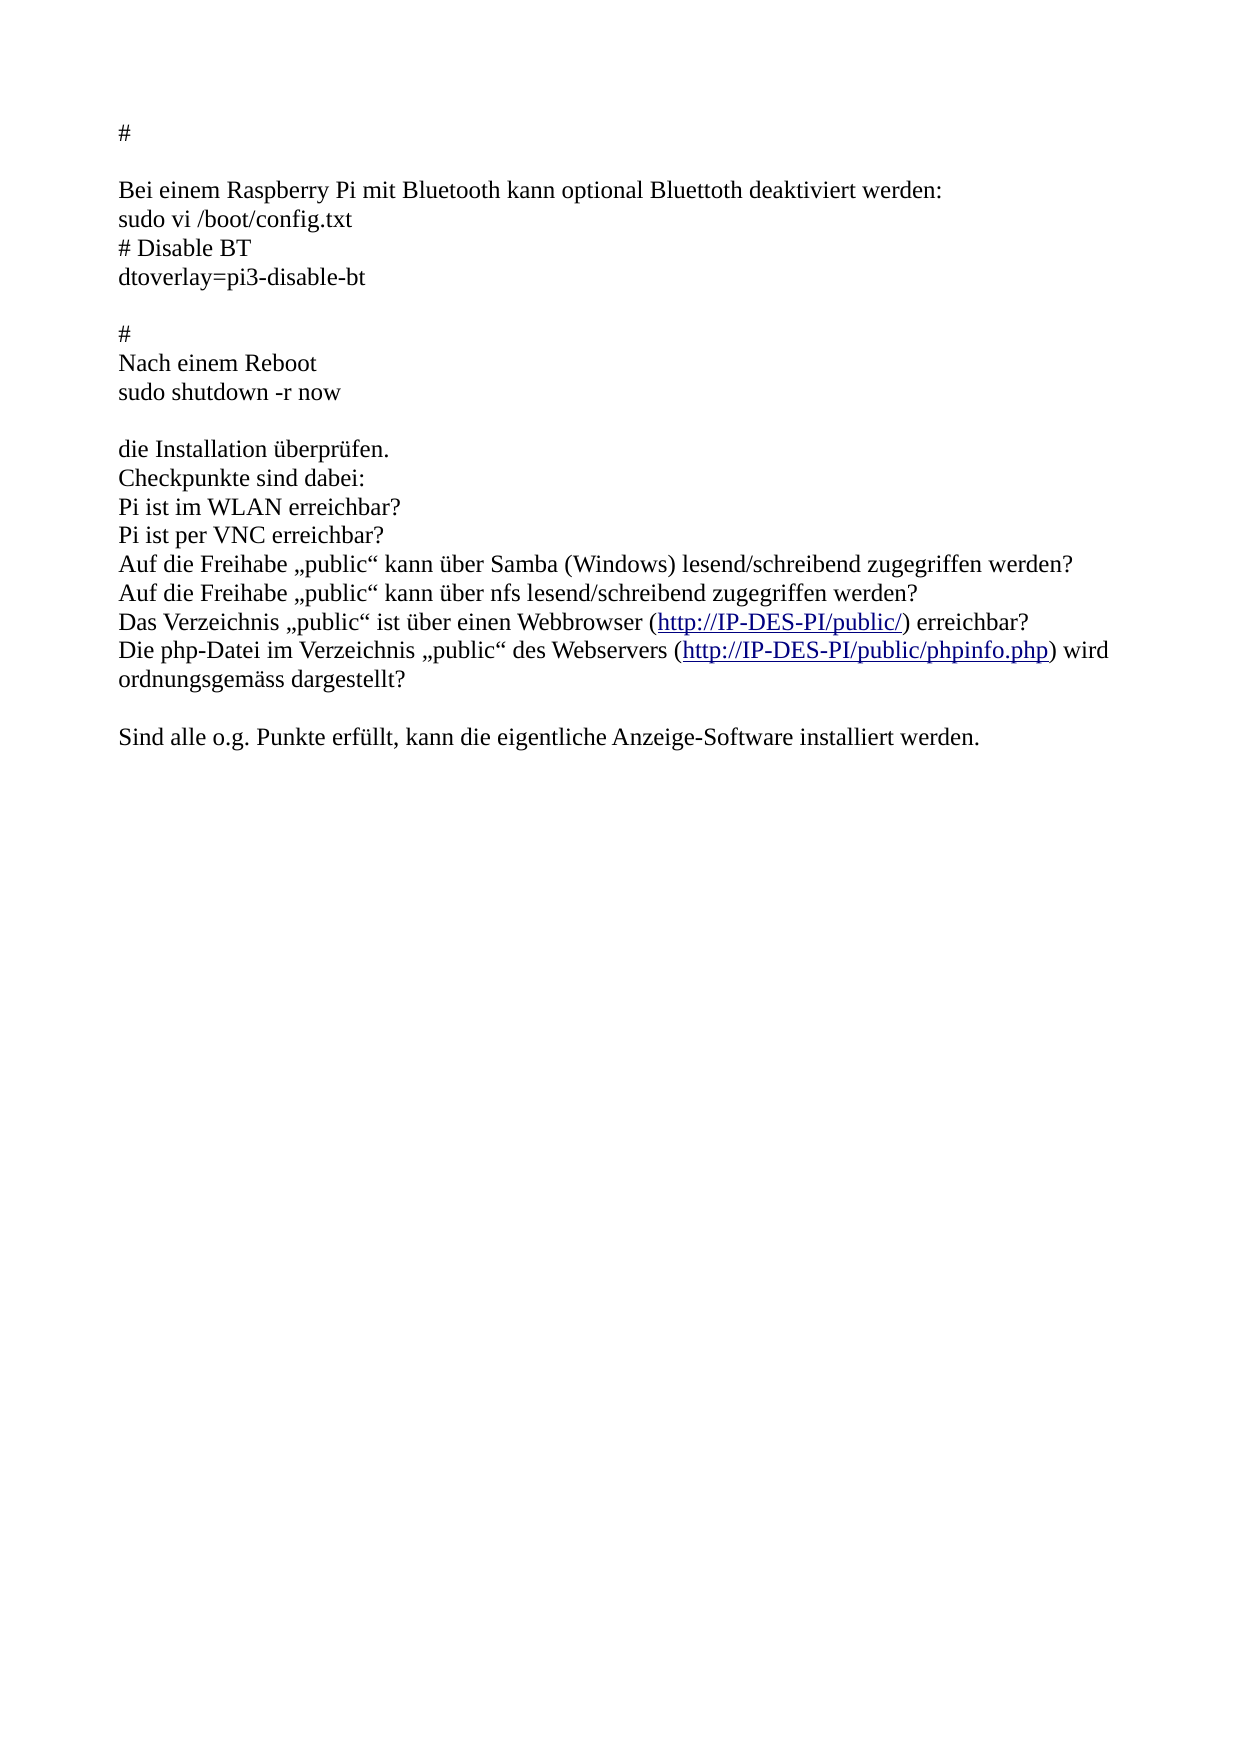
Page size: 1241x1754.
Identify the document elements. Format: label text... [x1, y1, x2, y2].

text Auf die Freihabe „public“ kann über nfs lesend/schreibend zugegriffen werden? [118, 578, 1122, 607]
text dtoverlay=pi3-disable-bt [118, 262, 1122, 291]
text Checkpunkte sind dabei: [118, 463, 1122, 492]
text # Disable BT [118, 233, 1122, 262]
text Pi ist im WLAN erreichbar? [118, 492, 1122, 521]
text Auf die Freihabe „public“ kann über Samba (Windows) lesend/schreibend zugegriffen werden? [118, 549, 1122, 578]
text Die php-Datei im Verzeichnis „public“ des Webservers (http://IP-DES-PI/public/phpinfo.php) wird ordnungsgemäss dargestellt? [118, 636, 1122, 693]
text Nach einem Reboot [118, 348, 1122, 377]
text sudo shutdown -r now [118, 377, 1122, 406]
text Das Verzeichnis „public“ ist über einen Webbrowser (http://IP-DES-PI/public/) erreichbar? [118, 607, 1122, 636]
text Sind alle o.g. Punkte erfüllt, kann die eigentliche Anzeige-Software installiert werden. [118, 722, 1122, 751]
text # [118, 118, 1122, 147]
text # [118, 319, 1122, 348]
text sudo vi /boot/config.txt [118, 204, 1122, 233]
text Pi ist per VNC erreichbar? [118, 521, 1122, 549]
text Bei einem Raspberry Pi mit Bluetooth kann optional Bluettoth deaktiviert werden: [118, 176, 1122, 204]
text die Installation überprüfen. [118, 434, 1122, 463]
